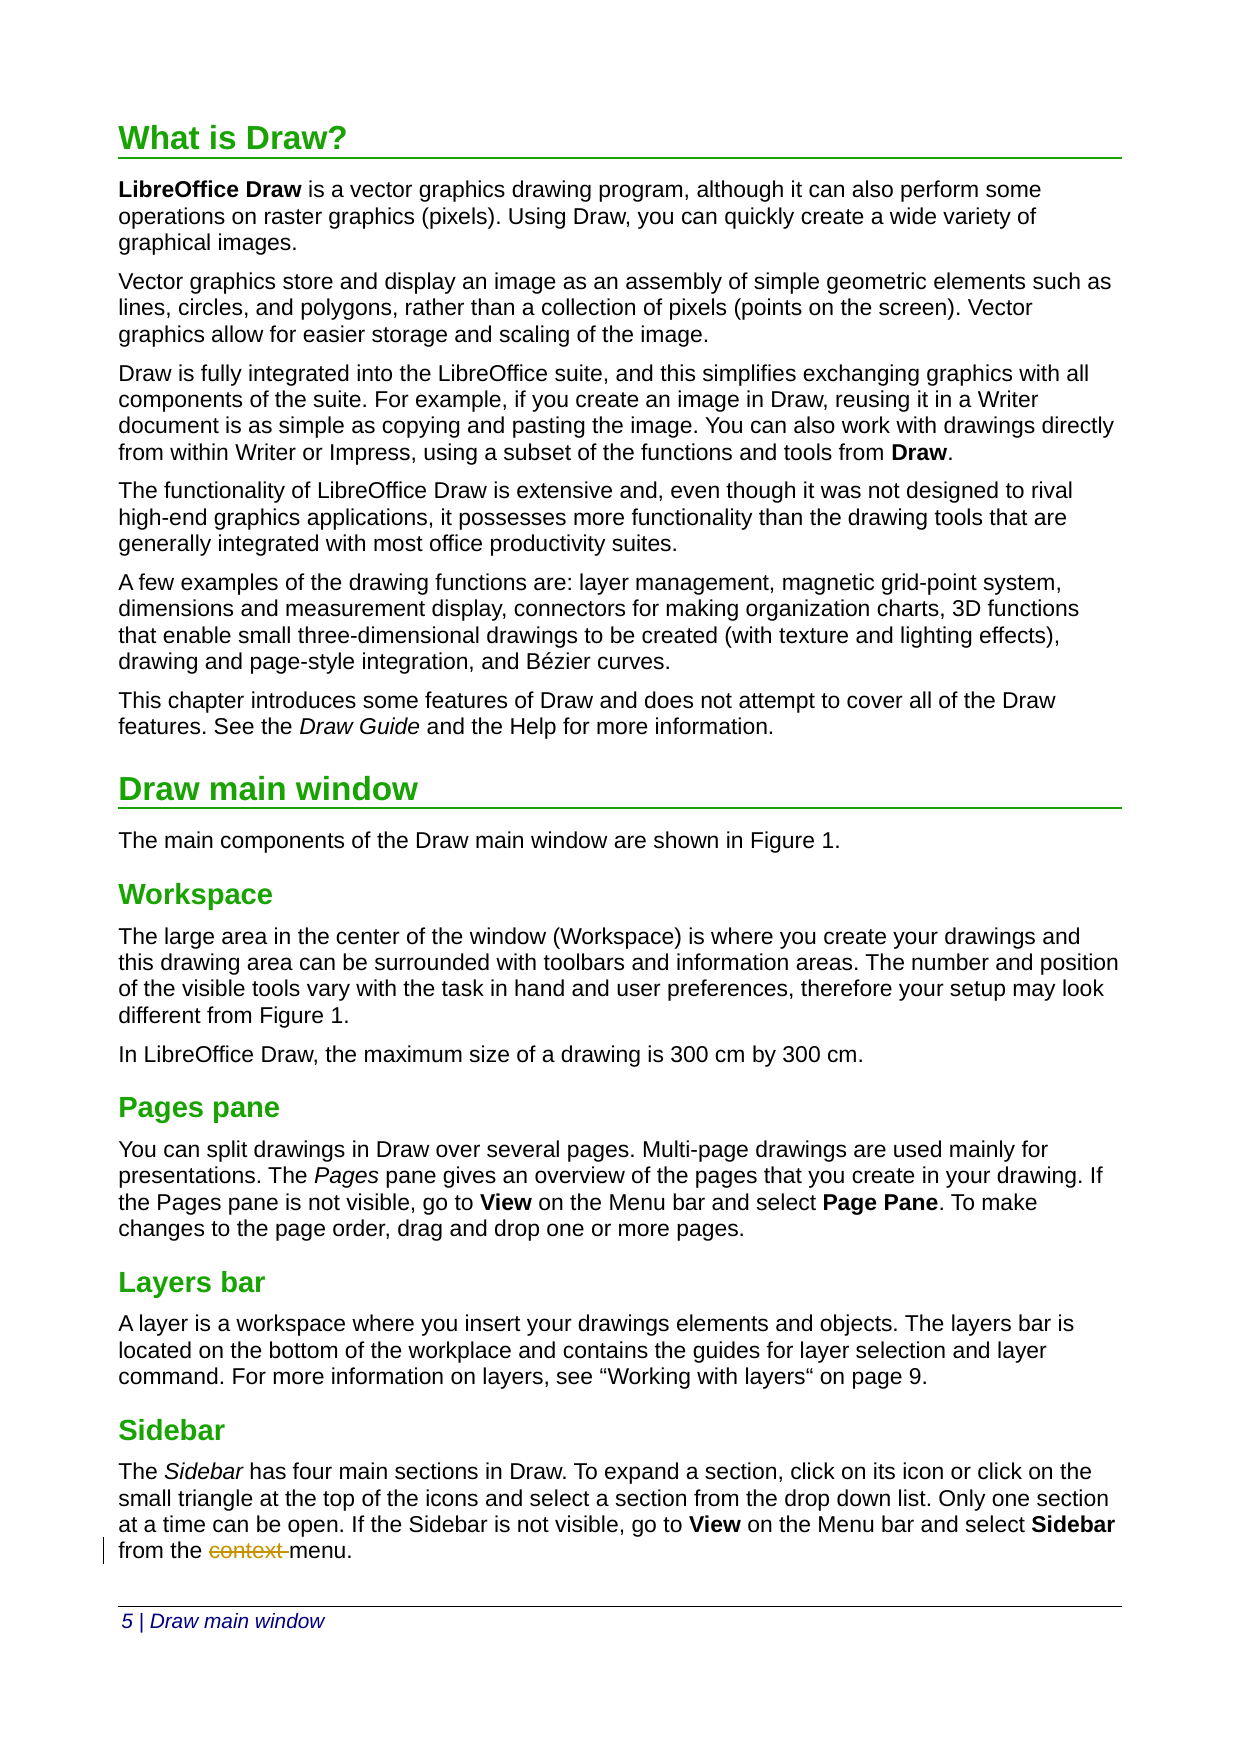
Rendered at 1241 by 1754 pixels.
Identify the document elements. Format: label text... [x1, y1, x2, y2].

text This chapter introduces some features of Draw and does not attempt to cover all of the Draw features. See the Draw Guide and the Help for more information. [118, 687, 1122, 739]
text A layer is a workspace where you insert your drawings elements and objects. The layers bar is located on the bottom of the workplace and contains the guides for layer selection and layer command. For more information on layers, see “Working with layers“ on page 9. [118, 1310, 1122, 1389]
text Vector graphics store and display an image as an assembly of simple geometric elements such as lines, circles, and polygons, rather than a collection of pixels (points on the screen). Vector graphics allow for easier storage and scaling of the image. [118, 268, 1122, 347]
subtitle What is Draw? [118, 118, 1122, 157]
text Draw is fully integrated into the LibreOffice suite, and this simplifies exchanging graphics with all components of the suite. For example, if you create an image in Draw, reusing it in a Writer document is as simple as copying and pasting the image. You can also work with drawings directly from within Writer or Impress, using a subset of the functions and tools from Draw. [118, 359, 1122, 465]
text The main components of the Draw main window are shown in Figure 1. [118, 827, 1122, 854]
subtitle Sidebar [118, 1413, 1122, 1446]
text In LibreOffice Draw, the maximum size of a drawing is 300 cm by 300 cm. [118, 1041, 1122, 1067]
text You can split drawings in Draw over several pages. Multi-page drawings are used mainly for presentations. The Pages pane gives an overview of the pages that you create in your drawing. If the Pages pane is not visible, go to View on the Menu bar and select Page Pane. To make changes to the page order, drag and drop one or more pages. [118, 1136, 1122, 1241]
text A few examples of the drawing functions are: layer management, magnetic grid-point system, dimensions and measurement display, connectors for making organization charts, 3D functions that enable small three-dimensional drawings to be created (with texture and lighting effects), drawing and page-style integration, and Bézier curves. [118, 569, 1122, 674]
subtitle Workspace [118, 877, 1122, 911]
subtitle Draw main window [118, 769, 1122, 807]
text The large area in the center of the window (Workspace) is where you create your drawings and this drawing area can be surrounded with toolbars and information areas. The number and position of the visible tools vary with the task in hand and user preferences, therefore your setup may look different from Figure 1. [118, 923, 1122, 1028]
subtitle Layers bar [118, 1265, 1122, 1298]
text The Sidebar has four main sections in Draw. To expand a section, click on its icon or click on the small triangle at the top of the icons and select a section from the drop down list. Only one section at a time can be open. If the Sidebar is not visible, go to View on the Menu bar and select Sidebar from the menu. [118, 1458, 1122, 1564]
text The functionality of LibreOffice Draw is extensive and, even though it was not designed to rival high-end graphics applications, it possesses more functionality than the drawing tools that are generally integrated with most office productivity suites. [118, 477, 1122, 556]
text LibreOffice Draw is a vector graphics drawing program, although it can also perform some operations on raster graphics (pixels). Using Draw, you can quickly create a wide variety of graphical images. [118, 176, 1122, 255]
subtitle Pages pane [118, 1091, 1122, 1124]
